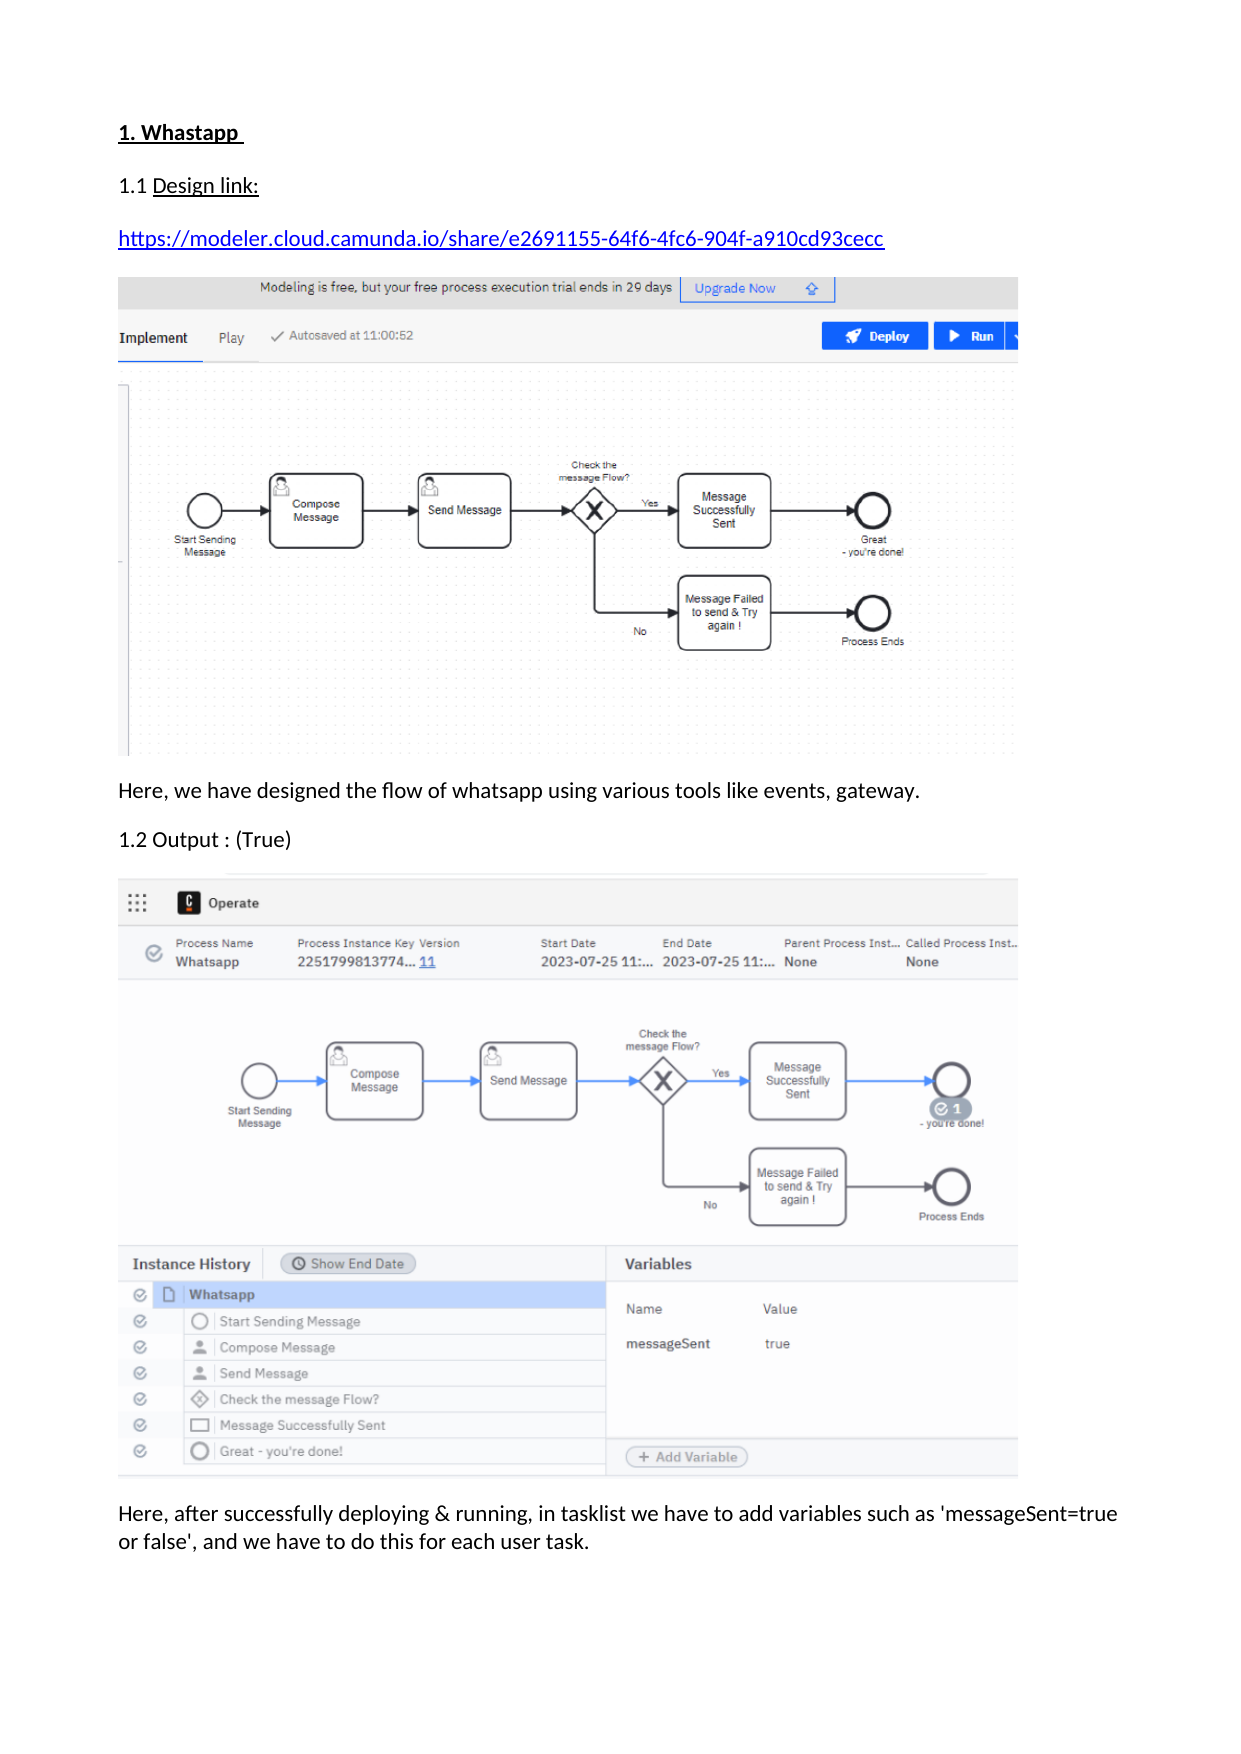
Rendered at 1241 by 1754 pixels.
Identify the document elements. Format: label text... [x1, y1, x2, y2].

text Here, we have designed the flow of whatsapp using various tools like events, gateway. [118, 776, 1122, 804]
text Here, after successfully deploying & running, in tasklist we have to add variables such as 'messageSent=true or false', and we have to do this for each user task. [118, 1499, 1122, 1555]
text 1. Whastapp [118, 118, 1122, 146]
text https://modeler.cloud.camunda.io/share/e2691155-64f6-4fc6-904f-a910cd93cecc [118, 224, 1122, 252]
text 1.1 Design link: [118, 171, 1122, 199]
text 1.2 Output : (True) [118, 825, 1122, 853]
